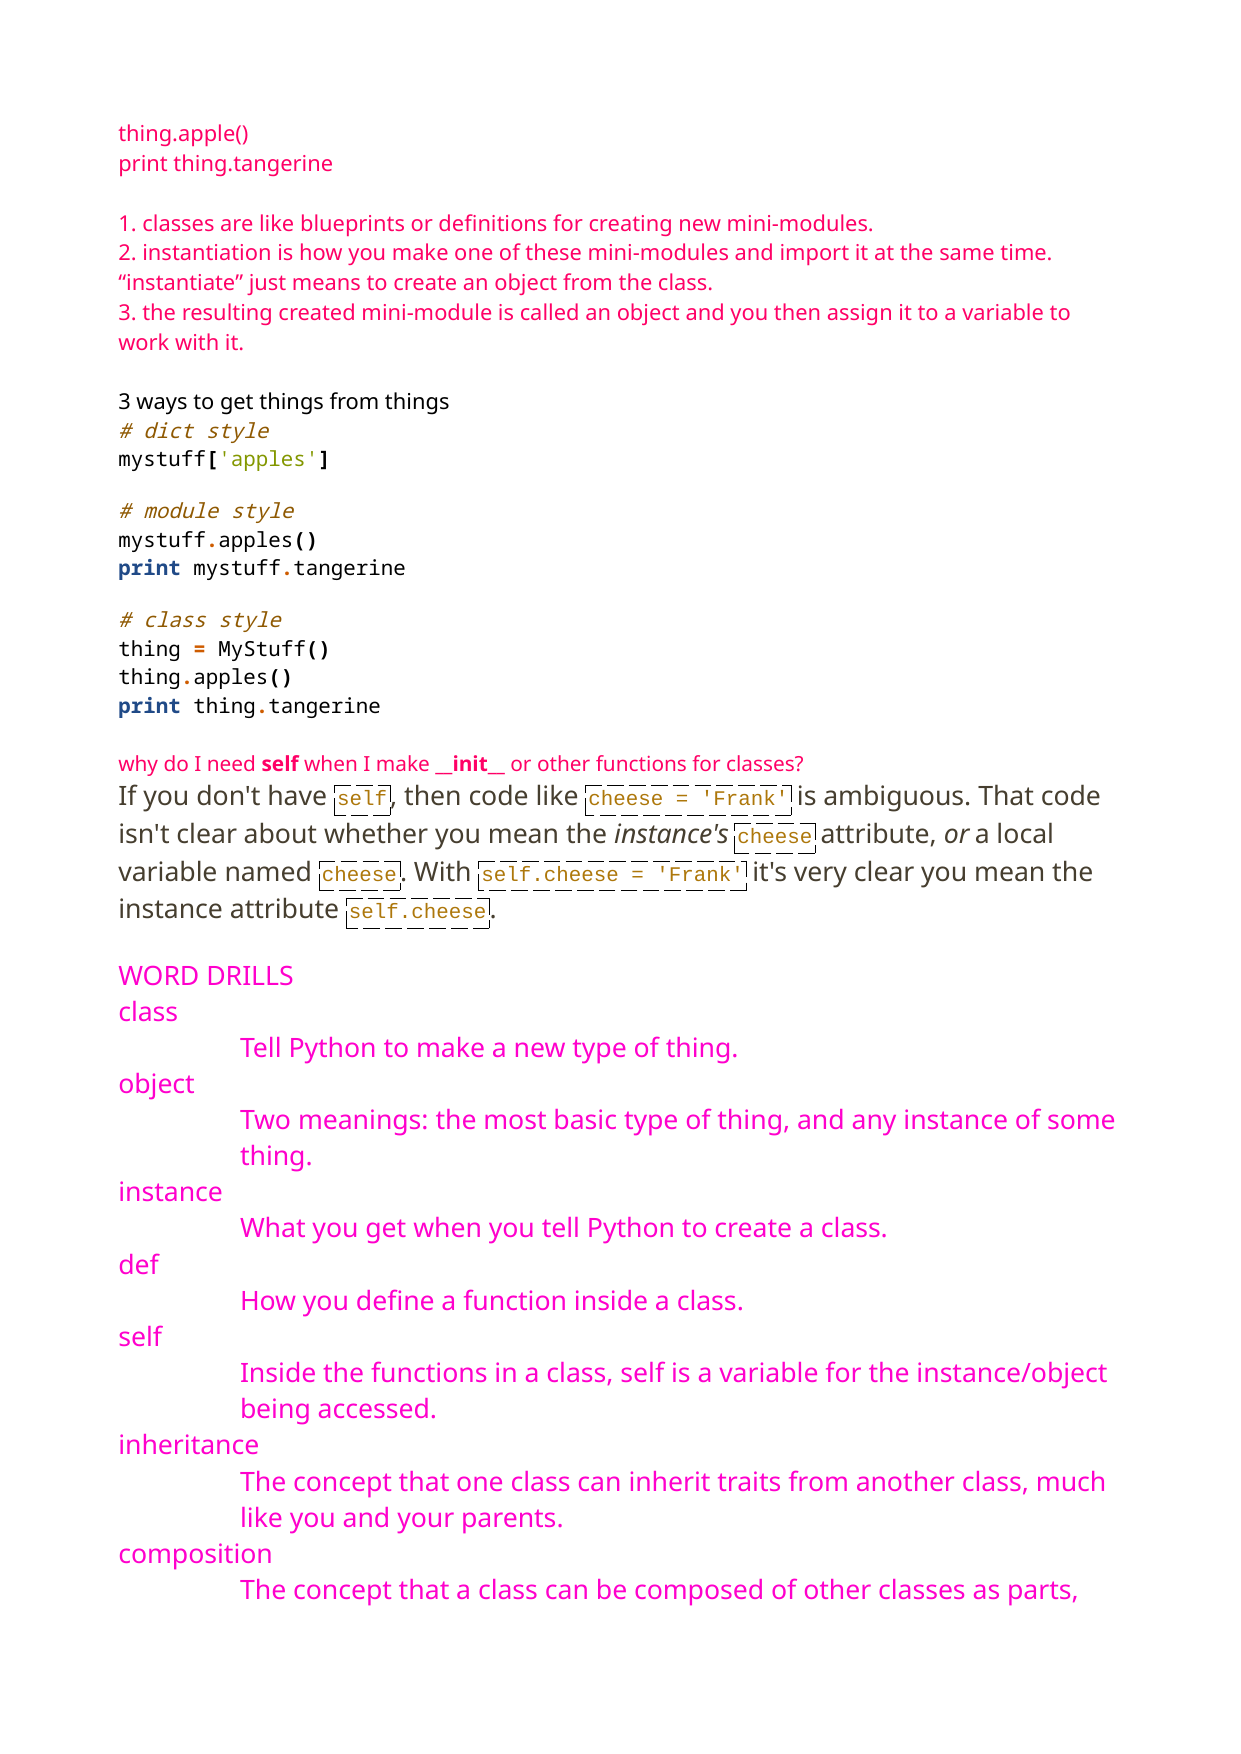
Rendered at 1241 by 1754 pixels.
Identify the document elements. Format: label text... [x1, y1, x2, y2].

text thing.apples() [118, 662, 1122, 691]
text thing.apple() [118, 118, 1122, 148]
list Two meanings: the most basic type of thing, and any instance of some thing. [240, 1101, 1122, 1173]
subtitle object [118, 1065, 1122, 1101]
list Tell Python to make a new type of thing. [240, 1029, 1122, 1065]
subtitle composition [118, 1535, 1122, 1571]
text 3 ways to get things from things [118, 386, 1122, 416]
text mystuff['apples'] [118, 444, 1122, 473]
text print mystuff.tangerine [118, 553, 1122, 582]
subtitle class [118, 993, 1122, 1029]
text If you don't have self, then code like cheese = 'Frank' is ambiguous. That code isn't clear about whether you mean the instance's cheese attribute, or a local variable named cheese. With self.cheese = 'Frank' it's very clear you mean the instance attribute self.cheese. [118, 777, 1122, 928]
list The concept that one class can inherit traits from another class, much like you and your parents. [240, 1462, 1122, 1535]
text mystuff.apples() [118, 525, 1122, 553]
text 3. the resulting created mini-module is called an object and you then assign it to a variable to work with it. [118, 297, 1122, 356]
subtitle instance [118, 1173, 1122, 1209]
list The concept that a class can be composed of other classes as parts, [240, 1571, 1122, 1607]
text print thing.tangerine [118, 691, 1122, 719]
text # dict style [118, 416, 1122, 444]
list Inside the functions in a class, self is a variable for the instance/object being accessed. [240, 1354, 1122, 1426]
list How you define a function inside a class. [240, 1282, 1122, 1318]
text # class style [118, 606, 1122, 634]
text # module style [118, 497, 1122, 525]
list What you get when you tell Python to create a class. [240, 1209, 1122, 1246]
text 1. classes are like blueprints or definitions for creating new mini-modules. [118, 207, 1122, 237]
text thing = MyStuff() [118, 634, 1122, 662]
subtitle def [118, 1246, 1122, 1282]
text 2. instantiation is how you make one of these mini-modules and import it at the same time. “instantiate” just means to create an object from the class. [118, 237, 1122, 297]
subtitle self [118, 1318, 1122, 1354]
text print thing.tangerine [118, 148, 1122, 178]
subtitle inheritance [118, 1426, 1122, 1462]
text why do I need self when I make __init__ or other functions for classes? [118, 749, 1122, 777]
text WORD DRILLS [118, 956, 1122, 993]
